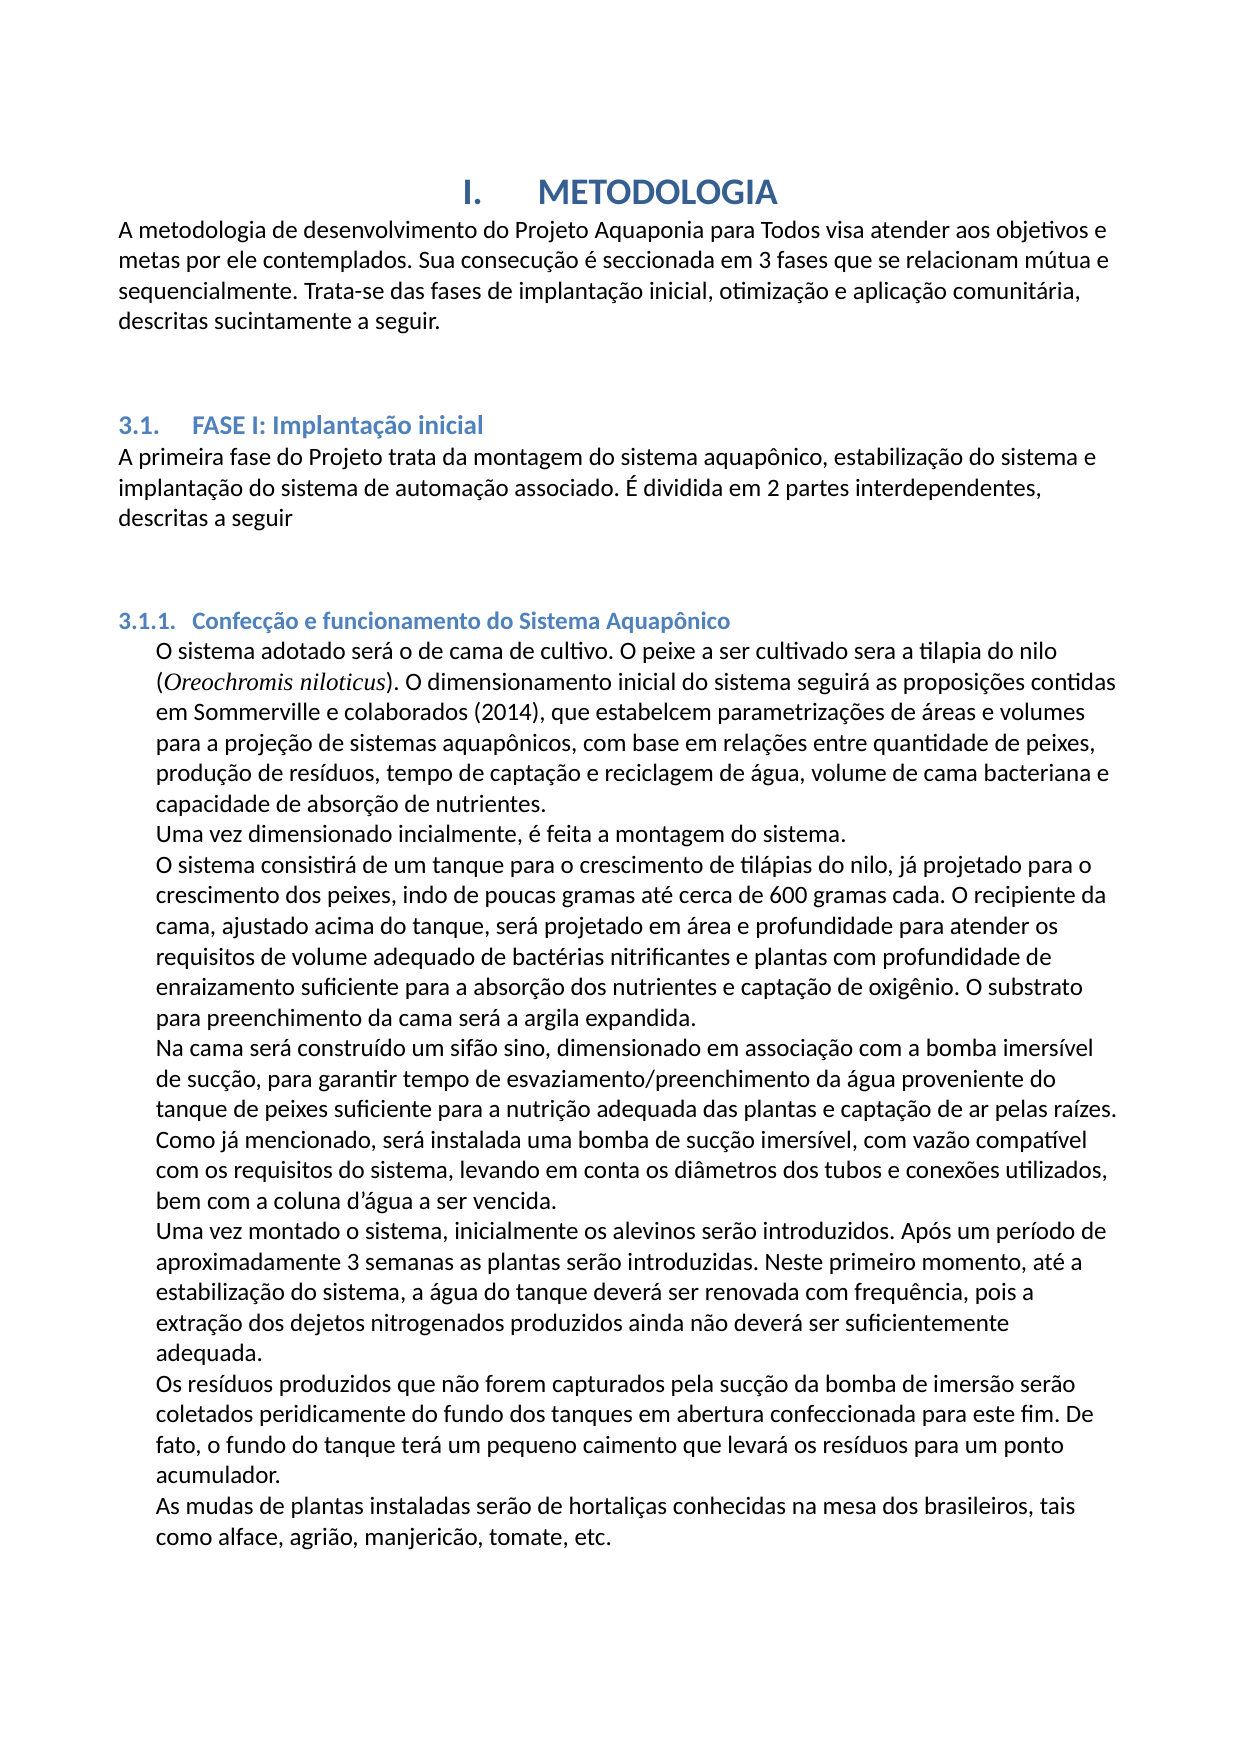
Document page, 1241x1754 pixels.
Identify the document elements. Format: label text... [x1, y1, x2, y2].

subtitle 3.1.1. Confecção e funcionamento do Sistema Aquapônico [118, 605, 1122, 636]
list Como já mencionado, será instalada uma bomba de sucção imersível, com vazão compatível com os requisitos do sistema, levando em conta os diâmetros dos tubos e conexões utilizados, bem com a coluna d’água a ser vencida. [156, 1124, 1122, 1215]
list Os resíduos produzidos que não forem capturados pela sucção da bomba de imersão serão coletados peridicamente do fundo dos tanques em abertura confeccionada para este fim. De fato, o fundo do tanque terá um pequeno caimento que levará os resíduos para um ponto acumulador. [156, 1368, 1122, 1490]
list O sistema consistirá de um tanque para o crescimento de tilápias do nilo, já projetado para o crescimento dos peixes, indo de poucas gramas até cerca de 600 gramas cada. O recipiente da cama, ajustado acima do tanque, será projetado em área e profundidade para atender os requisitos de volume adequado de bactérias nitrificantes e plantas com profundidade de enraizamento suficiente para a absorção dos nutrientes e captação de oxigênio. O substrato para preenchimento da cama será a argila expandida. [156, 849, 1122, 1032]
list Na cama será construído um sifão sino, dimensionado em associação com a bomba imersível de sucção, para garantir tempo de esvaziamento/preenchimento da água proveniente do tanque de peixes suficiente para a nutrição adequada das plantas e captação de ar pelas raízes. [156, 1032, 1122, 1124]
list As mudas de plantas instaladas serão de hortaliças conhecidas na mesa dos brasileiros, tais como alface, agrião, manjericão, tomate, etc. [156, 1490, 1122, 1551]
subtitle METODOLOGIA [118, 168, 1122, 214]
list O sistema adotado será o de cama de cultivo. O peixe a ser cultivado sera a tilapia do nilo (Oreochromis niloticus). O dimensionamento inicial do sistema seguirá as proposições contidas em Sommerville e colaborados (2014), que estabelcem parametrizações de áreas e volumes para a projeção de sistemas aquapônicos, com base em relações entre quantidade de peixes, produção de resíduos, tempo de captação e reciclagem de água, volume de cama bacteriana e capacidade de absorção de nutrientes. [156, 636, 1122, 819]
subtitle 3.1. FASE I: Implantação inicial [118, 408, 1122, 441]
list Uma vez montado o sistema, inicialmente os alevinos serão introduzidos. Após um período de aproximadamente 3 semanas as plantas serão introduzidas. Neste primeiro momento, até a estabilização do sistema, a água do tanque deverá ser renovada com frequência, pois a extração dos dejetos nitrogenados produzidos ainda não deverá ser suficientemente adequada. [156, 1215, 1122, 1368]
list A primeira fase do Projeto trata da montagem do sistema aquapônico, estabilização do sistema e implantação do sistema de automação associado. É dividida em 2 partes interdependentes, descritas a seguir [118, 441, 1122, 533]
list A metodologia de desenvolvimento do Projeto Aquaponia para Todos visa atender aos objetivos e metas por ele contemplados. Sua consecução é seccionada em 3 fases que se relacionam mútua e sequencialmente. Trata-se das fases de implantação inicial, otimização e aplicação comunitária, descritas sucintamente a seguir. [118, 214, 1122, 336]
list Uma vez dimensionado incialmente, é feita a montagem do sistema. [156, 819, 1122, 849]
